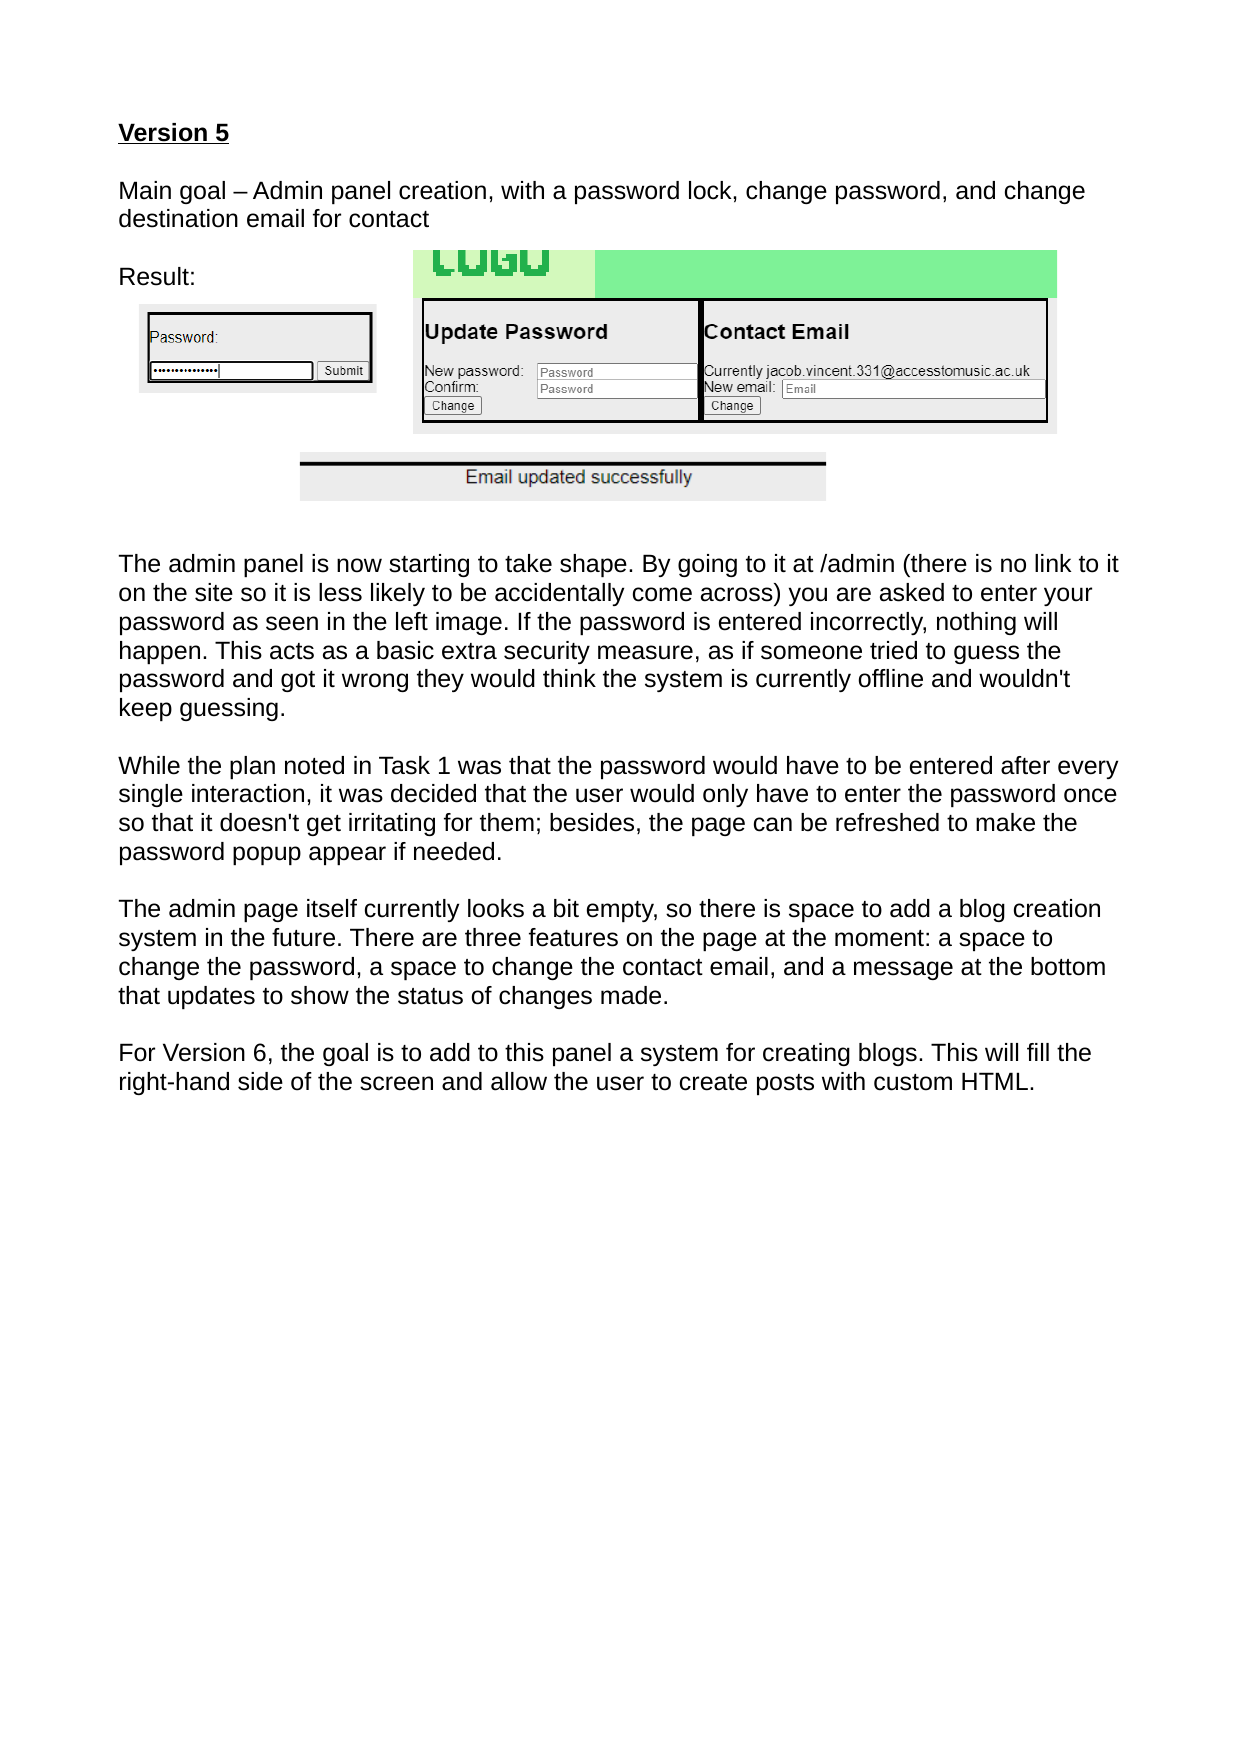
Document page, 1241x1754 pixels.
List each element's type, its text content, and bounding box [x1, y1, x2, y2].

text Result: [118, 262, 413, 291]
text While the plan noted in Task 1 was that the password would have to be entered after every single interaction, it was decided that the user would only have to enter the password once so that it doesn't get irritating for them; besides, the page can be refreshed to make the password popup appear if needed. [118, 751, 1122, 866]
text Version 5 [118, 118, 1122, 147]
text Main goal – Admin panel creation, with a password lock, change password, and change destination email for contact [118, 176, 1122, 233]
picture [299, 452, 827, 501]
text The admin panel is now starting to take shape. By going to it at /admin (there is no link to it on the site so it is less likely to be accidentally come across) you are asked to enter your password as seen in the left image. If the password is entered incorrectly, nothing will happen. This acts as a basic extra security measure, as if someone tried to guess the password and got it wrong they would think the system is currently offline and wouldn't keep guessing. [118, 549, 1122, 722]
text The admin page itself currently looks a bit empty, so there is space to add a blog creation system in the future. There are three features on the page at the moment: a space to change the password, a space to change the contact email, and a message at the bottom that updates to show the status of changes made. [118, 894, 1122, 1009]
picture [138, 304, 377, 393]
text For Version 6, the goal is to add to this panel a system for creating blogs. This will fill the right-hand side of the screen and allow the user to create posts with custom HTML. [118, 1038, 1122, 1096]
picture [413, 250, 1058, 434]
text [1058, 262, 1122, 291]
